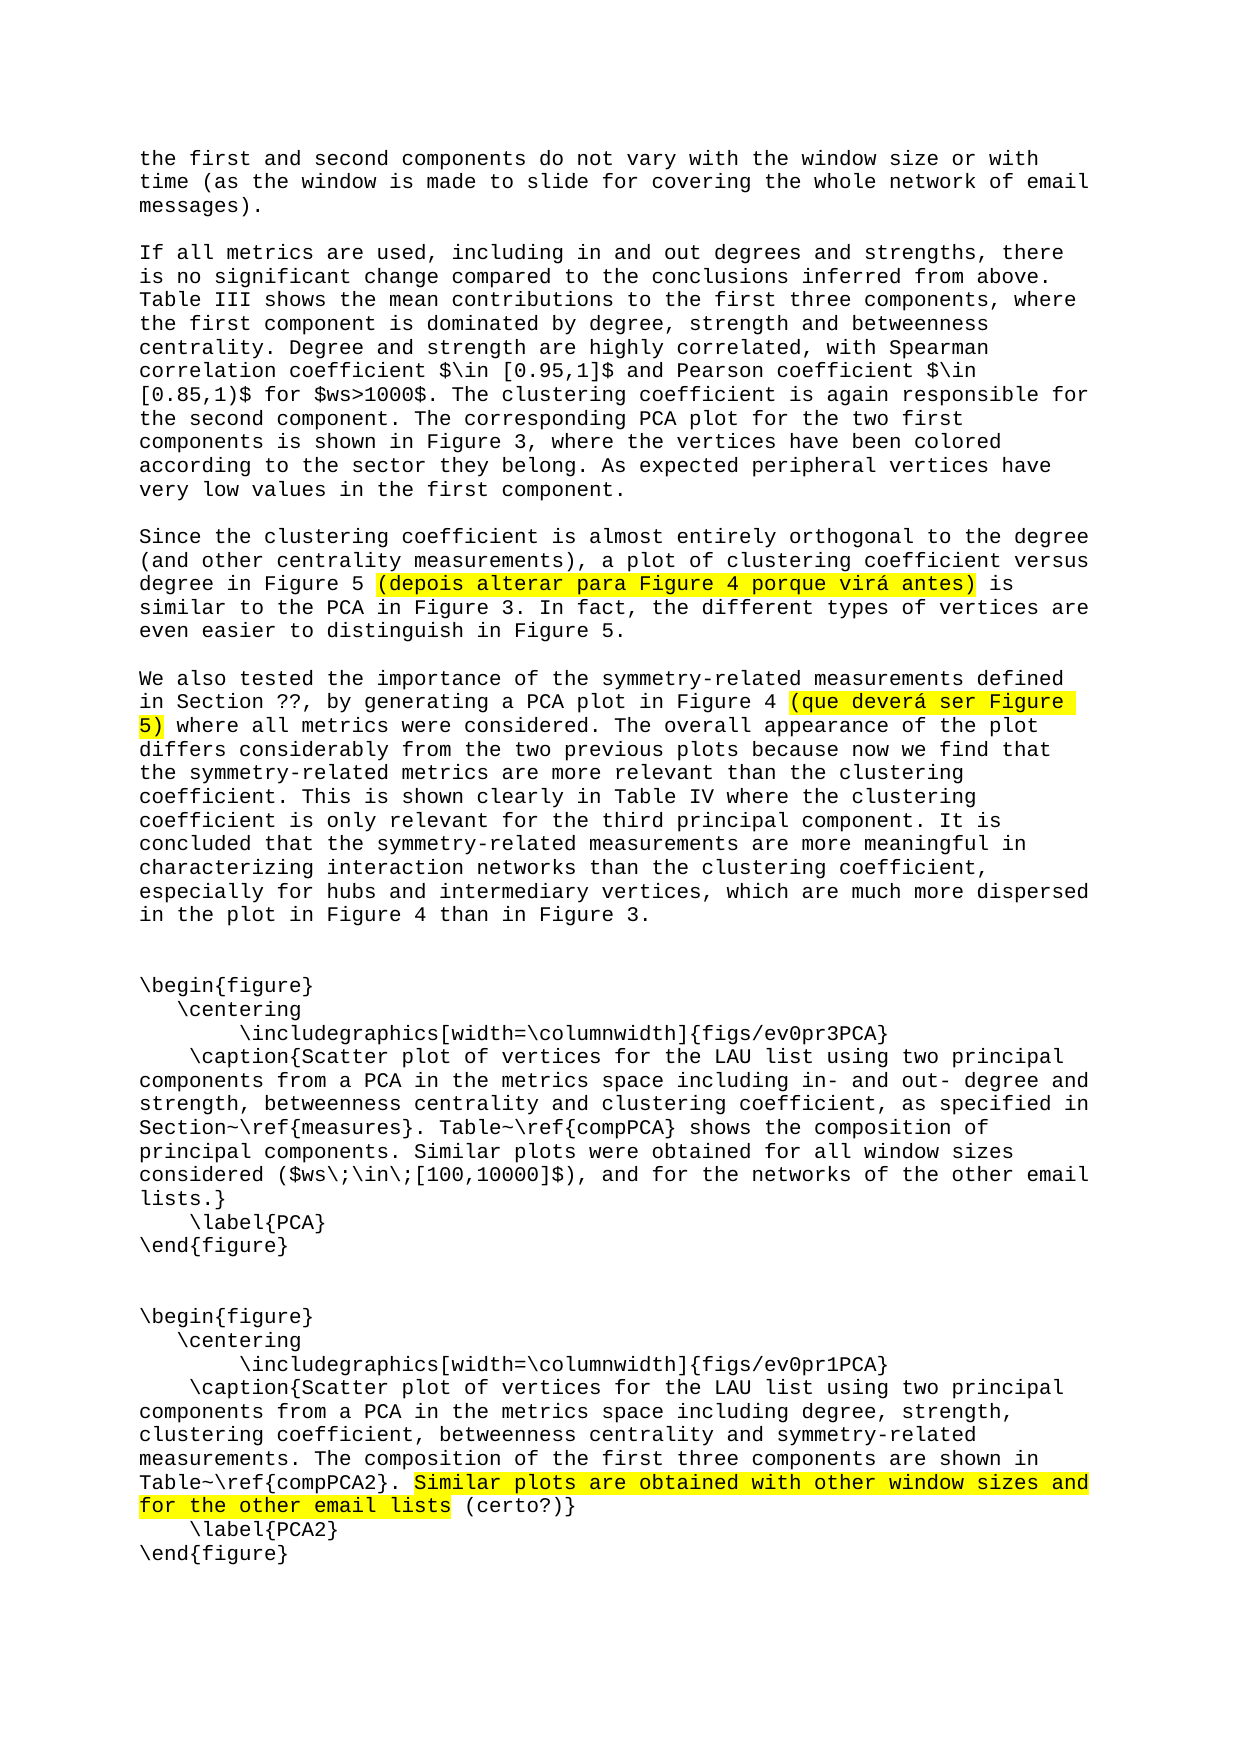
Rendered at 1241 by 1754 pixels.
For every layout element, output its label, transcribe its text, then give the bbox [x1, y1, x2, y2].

text \begin{figure} [139, 1306, 1101, 1330]
text \includegraphics[width=\columnwidth]{figs/ev0pr3PCA} [139, 1022, 1101, 1046]
text \caption{Scatter plot of vertices for the LAU list using two principal components from a PCA in the metrics space including in- and out- degree and strength, betweenness centrality and clustering coefficient, as specified in Section~\ref{measures}. Table~\ref{compPCA} shows the composition of principal components. Similar plots were obtained for all window sizes considered ($ws\;\in\;[100,10000]$), and for the networks of the other email lists.} [139, 1046, 1101, 1212]
text \centering [139, 999, 1101, 1022]
text \end{figure} [139, 1543, 1101, 1566]
text \begin{figure} [139, 975, 1101, 999]
text the first and second components do not vary with the window size or with time (as the window is made to slide for covering the whole network of email messages). [139, 148, 1101, 218]
text \centering [139, 1330, 1101, 1353]
text \label{PCA2} [139, 1519, 1101, 1543]
text If all metrics are used, including in and out degrees and strengths, there is no significant change compared to the conclusions inferred from above. Table III shows the mean contributions to the first three components, where the first component is dominated by degree, strength and betweenness centrality. Degree and strength are highly correlated, with Spearman correlation coefficient $\in [0.95,1]$ and Pearson coefficient $\in [0.85,1)$ for $ws>1000$. The clustering coefficient is again responsible for the second component. The corresponding PCA plot for the two first components is shown in Figure 3, where the vertices have been colored according to the sector they belong. As expected peripheral vertices have very low values in the first component. [139, 242, 1101, 502]
text \end{figure} [139, 1235, 1101, 1259]
text Since the clustering coefficient is almost entirely orthogonal to the degree (and other centrality measurements), a plot of clustering coefficient versus degree in Figure 5 (depois alterar para Figure 4 porque virá antes) is similar to the PCA in Figure 3. In fact, the different types of vertices are even easier to distinguish in Figure 5. [139, 526, 1101, 644]
text \label{PCA} [139, 1212, 1101, 1235]
text \caption{Scatter plot of vertices for the LAU list using two principal components from a PCA in the metrics space including degree, strength, clustering coefficient, betweenness centrality and symmetry-related measurements. The composition of the first three components are shown in Table~\ref{compPCA2}. Similar plots are obtained with other window sizes and for the other email lists (certo?)} [139, 1377, 1101, 1519]
text \includegraphics[width=\columnwidth]{figs/ev0pr1PCA} [139, 1353, 1101, 1377]
text We also tested the importance of the symmetry-related measurements defined in Section ??, by generating a PCA plot in Figure 4 (que deverá ser Figure 5) where all metrics were considered. The overall appearance of the plot differs considerably from the two previous plots because now we find that the symmetry-related metrics are more relevant than the clustering coefficient. This is shown clearly in Table IV where the clustering coefficient is only relevant for the third principal component. It is concluded that the symmetry-related measurements are more meaningful in characterizing interaction networks than the clustering coefficient, especially for hubs and intermediary vertices, which are much more dispersed in the plot in Figure 4 than in Figure 3. [139, 668, 1101, 928]
